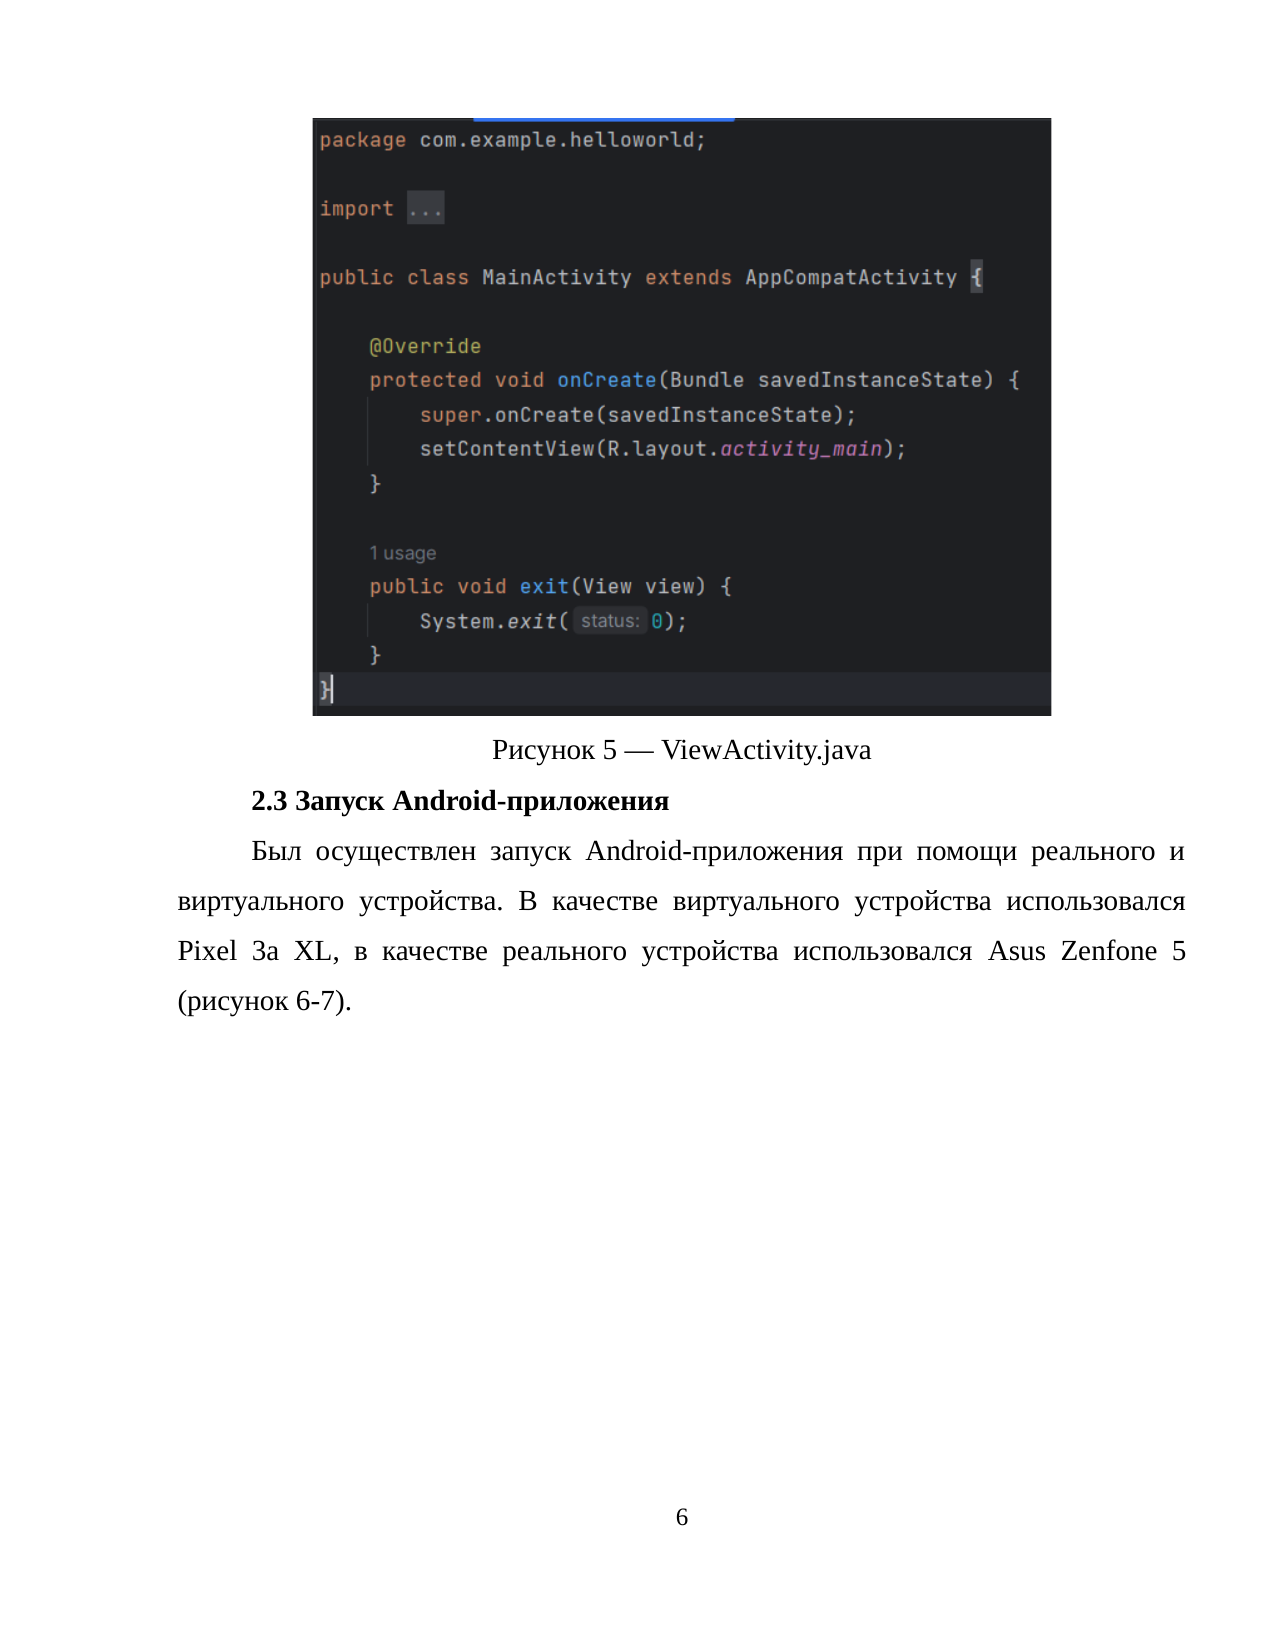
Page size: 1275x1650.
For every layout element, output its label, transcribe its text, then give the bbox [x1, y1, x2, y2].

text Был осуществлен запуск Android-приложения при помощи реального и виртуального устройства. В качестве виртуального устройства использовался Pixel 3a XL, в качестве реального устройства использовался Asus Zenfone 5 (рисунок 6-7). [177, 833, 1186, 1017]
picture [312, 118, 1052, 716]
title 2.3 Запуск Android-приложения [177, 783, 1186, 816]
text Рисунок 5 — ViewActivity.java [177, 732, 1186, 766]
